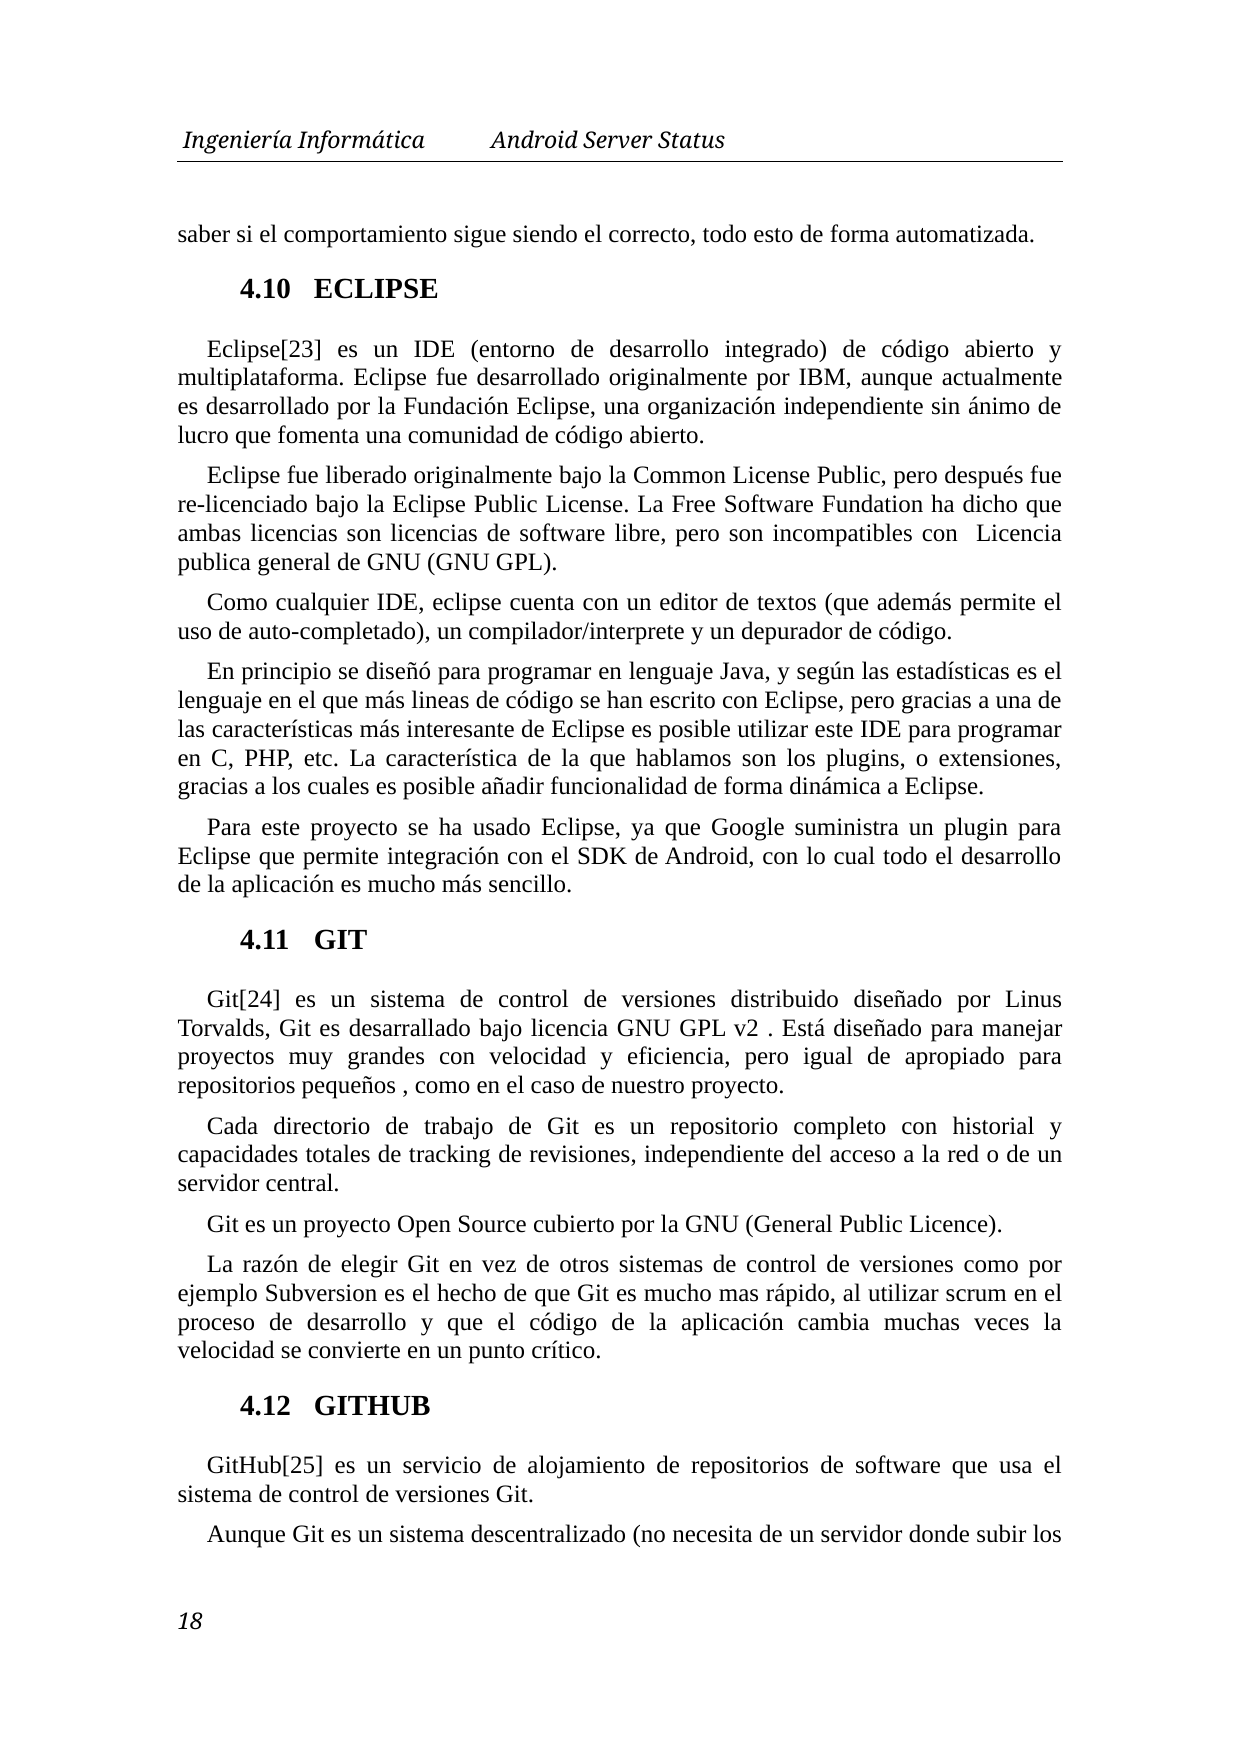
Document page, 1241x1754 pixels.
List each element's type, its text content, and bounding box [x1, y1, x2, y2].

subtitle Eclipse [240, 271, 1063, 305]
text Cada directorio de trabajo de Git es un repositorio completo con historial y capacidades totales de tracking de revisiones, independiente del acceso a la red o de un servidor central. [177, 1111, 1063, 1197]
text GitHub[25] es un servicio de alojamiento de repositorios de software que usa el sistema de control de versiones Git. [177, 1450, 1063, 1507]
text Para este proyecto se ha usado Eclipse, ya que Google suministra un plugin para Eclipse que permite integración con el SDK de Android, con lo cual todo el desarrollo de la aplicación es mucho más sencillo. [177, 812, 1063, 898]
text saber si el comportamiento sigue siendo el correcto, todo esto de forma automatizada. [177, 219, 1063, 248]
text Git es un proyecto Open Source cubierto por la GNU (General Public Licence). [177, 1209, 1063, 1237]
text En principio se diseñó para programar en lenguaje Java, y según las estadísticas es el lenguaje en el que más lineas de código se han escrito con Eclipse, pero gracias a una de las características más interesante de Eclipse es posible utilizar este IDE para programar en C, PHP, etc. La característica de la que hablamos son los plugins, o extensiones, gracias a los cuales es posible añadir funcionalidad de forma dinámica a Eclipse. [177, 656, 1063, 800]
text Como cualquier IDE, eclipse cuenta con un editor de textos (que además permite el uso de auto-completado), un compilador/interprete y un depurador de código. [177, 587, 1063, 645]
text Eclipse fue liberado originalmente bajo la Common License Public, pero después fue re-licenciado bajo la Eclipse Public License. La Free Software Fundation ha dicho que ambas licencias son licencias de software libre, pero son incompatibles con Licencia publica general de GNU (GNU GPL). [177, 460, 1063, 575]
text La razón de elegir Git en vez de otros sistemas de control de versiones como por ejemplo Subversion es el hecho de que Git es mucho mas rápido, al utilizar scrum en el proceso de desarrollo y que el código de la aplicación cambia muchas veces la velocidad se convierte en un punto crítico. [177, 1249, 1063, 1364]
text Git[24] es un sistema de control de versiones distribuido diseñado por Linus Torvalds, Git es desarrallado bajo licencia GNU GPL v2 . Está diseñado para manejar proyectos muy grandes con velocidad y eficiencia, pero igual de apropiado para repositorios pequeños , como en el caso de nuestro proyecto. [177, 984, 1063, 1099]
text Eclipse[23] es un IDE (entorno de desarrollo integrado) de código abierto y multiplataforma. Eclipse fue desarrollado originalmente por IBM, aunque actualmente es desarrollado por la Fundación Eclipse, una organización independiente sin ánimo de lucro que fomenta una comunidad de código abierto. [177, 334, 1063, 449]
subtitle Git [240, 922, 1063, 955]
text Aunque Git es un sistema descentralizado (no necesita de un servidor donde subir los [177, 1519, 1063, 1548]
subtitle GitHub [240, 1388, 1063, 1421]
